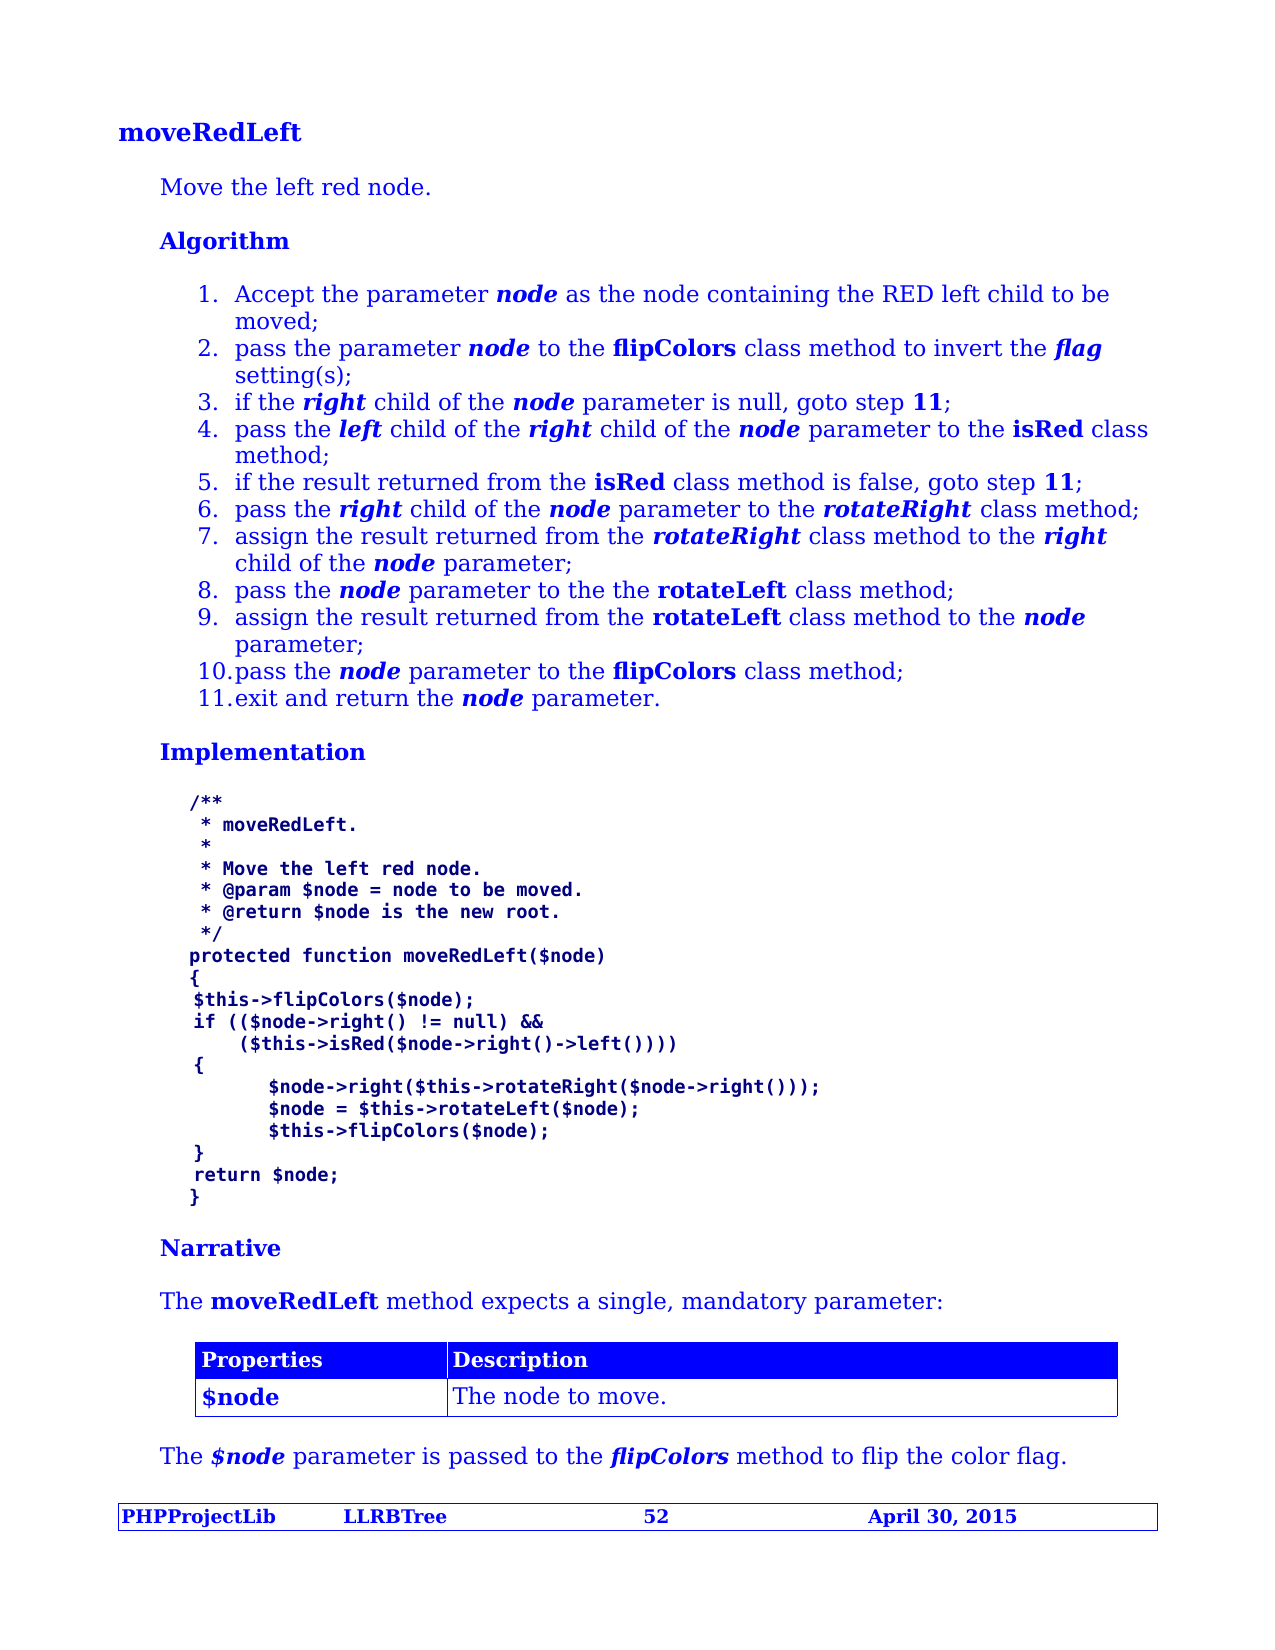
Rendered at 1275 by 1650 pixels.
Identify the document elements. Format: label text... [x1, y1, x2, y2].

table_header Description [448, 1343, 1117, 1378]
list assign the result returned from the rotateLeft class method to the node parameter; [197, 604, 1157, 658]
list * [189, 836, 1157, 857]
list * Move the left red node. [189, 857, 1157, 879]
list */ [189, 923, 1157, 945]
table_header Properties [196, 1343, 447, 1378]
text Algorithm [159, 227, 1157, 254]
list $node->right($this->rotateRight($node->right())); [189, 1076, 1157, 1098]
title moveRedLeft [118, 118, 1157, 147]
list { [189, 967, 1157, 989]
list $this->flipColors($node); [189, 1120, 1157, 1142]
text Implementation [159, 738, 1157, 765]
text Move the left red node. [159, 174, 1157, 201]
list exit and return the node parameter. [197, 685, 1157, 712]
list pass the node parameter to the flipColors class method; [197, 658, 1157, 685]
table_cell The node to move. [448, 1379, 1117, 1416]
list pass the right child of the node parameter to the rotateRight class method; [197, 496, 1157, 523]
list protected function moveRedLeft($node) [189, 945, 1157, 967]
list ($this->isRed($node->right()->left()))) [189, 1032, 1157, 1054]
list * @param $node = node to be moved. [189, 879, 1157, 901]
text The $node parameter is passed to the flipColors method to flip the color flag. [159, 1443, 1157, 1469]
list return $node; [189, 1164, 1157, 1186]
list if the right child of the node parameter is null, goto step 11; [197, 388, 1157, 416]
text Narrative [159, 1234, 1157, 1261]
list $this->flipColors($node); [189, 989, 1157, 1011]
list } [189, 1186, 1157, 1207]
list Accept the parameter node as the node containing the RED left child to be moved; [197, 281, 1157, 335]
table_cell $node [196, 1379, 447, 1416]
list } [189, 1142, 1157, 1164]
list * moveRedLeft. [189, 814, 1157, 836]
list assign the result returned from the rotateRight class method to the right child of the node parameter; [197, 523, 1157, 577]
list if (($node->right() != null) && [189, 1011, 1157, 1032]
list if the result returned from the isRed class method is false, goto step 11; [197, 469, 1157, 496]
list /** [189, 792, 1157, 814]
list * @return $node is the new root. [189, 901, 1157, 923]
list pass the parameter node to the flipColors class method to invert the flag setting(s); [197, 335, 1157, 388]
list $node = $this->rotateLeft($node); [189, 1098, 1157, 1120]
text The moveRedLeft method expects a single, mandatory parameter: [159, 1288, 1157, 1315]
list pass the node parameter to the the rotateLeft class method; [197, 577, 1157, 604]
list pass the left child of the right child of the node parameter to the isRed class method; [197, 416, 1157, 469]
list { [189, 1054, 1157, 1076]
